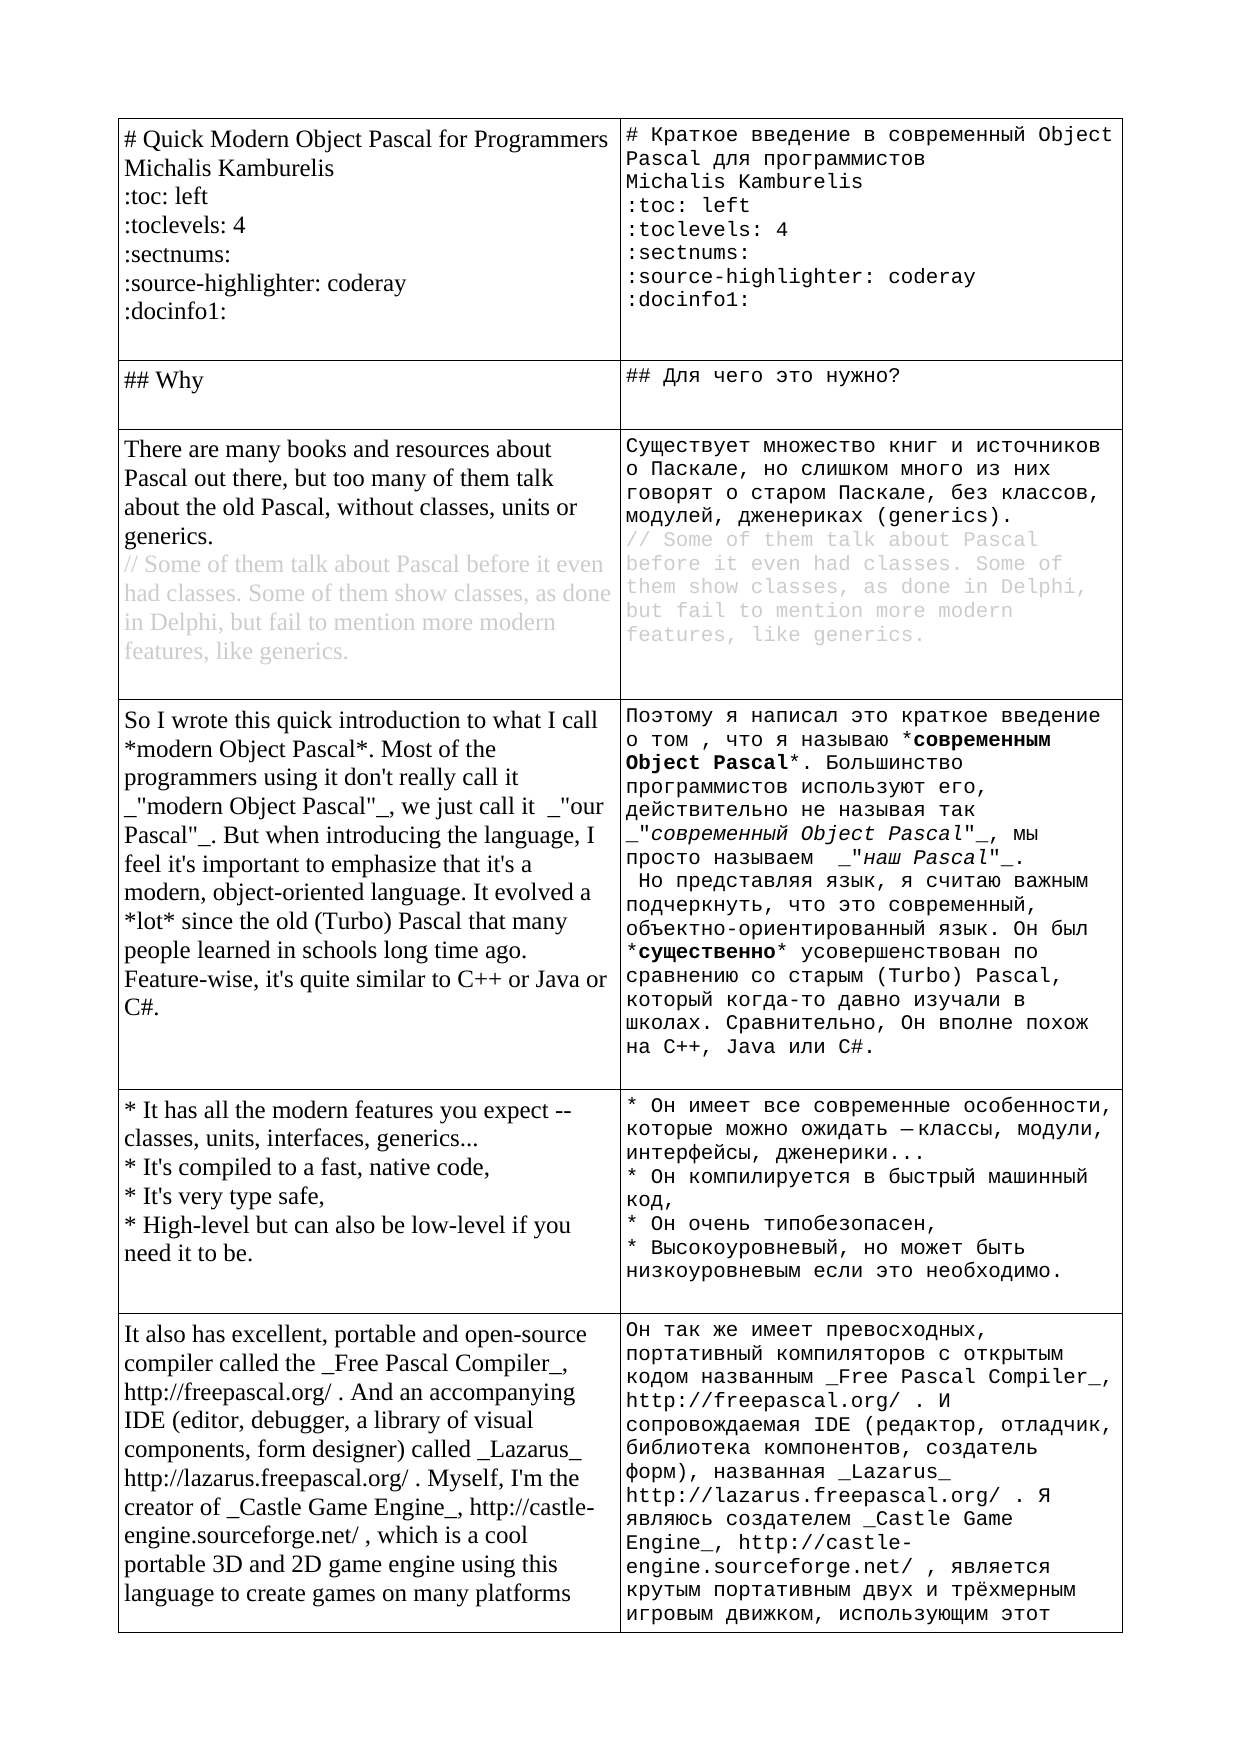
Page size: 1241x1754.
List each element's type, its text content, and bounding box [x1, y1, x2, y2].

table_header # Quick Modern Object Pascal for Programmers Michalis Kamburelis :toc: left :toclevels: 4 :sectnums: :source-highlighter: coderay :docinfo1: [119, 119, 620, 360]
table_cell ## Why [119, 361, 620, 429]
table_cell Поэтому я написал это краткое введение о том , что я называю *современным Object Pascal*. Большинство программистов используют его, действительно не называя так _"современный Object Pascal"_, мы просто называем _"наш Pascal"_. Но представляя язык, я считаю важным подчеркнуть, что это современный, объектно-ориентированный язык. Он был *существенно* усовершенствован по сравнению со старым (Turbo) Pascal, который когда-то давно изучали в школах. Сравнительно, Он вполне похож на C++, Java или C#. [621, 700, 1122, 1089]
table_cell So I wrote this quick introduction to what I call *modern Object Pascal*. Most of the programmers using it don't really call it _"modern Object Pascal"_, we just call it _"our Pascal"_. But when introducing the language, I feel it's important to emphasize that it's a modern, object-oriented language. It evolved a *lot* since the old (Turbo) Pascal that many people learned in schools long time ago. Feature-wise, it's quite similar to C++ or Java or C#. [119, 700, 620, 1089]
table_cell Существует множество книг и источников о Паскале, но слишком много из них говорят о старом Паскале, без классов, модулей, дженериках (generics). // Some of them talk about Pascal before it even had classes. Some of them show classes, as done in Delphi, but fail to mention more modern features, like generics. [621, 430, 1122, 699]
table_cell * Он имеет все современные особенности, которые можно ожидать — классы, модули, интерфейсы, дженерики... * Он компилируется в быстрый машинный код, * Он очень типобезопасен, * Высокоуровневый, но может быть низкоуровневым если это необходимо. [621, 1090, 1122, 1313]
table_header # Краткое введение в современный Object Pascal для программистов Michalis Kamburelis :toc: left :toclevels: 4 :sectnums: :source-highlighter: coderay :docinfo1: [621, 119, 1122, 360]
table_cell Он так же имеет превосходных, портативный компиляторов с открытым кодом названным _Free Pascal Compiler_, http://freepascal.org/ . И сопровождаемая IDE (редактор, отладчик, библиотека компонентов, создатель форм), названная _Lazarus_ http://lazarus.freepascal.org/ . Я являюсь создателем _Castle Game Engine_, http://castle-engine.sourceforge.net/ , является крутым портативным двух и трёхмерным игровым движком, использующим этот [621, 1314, 1122, 1632]
table_cell It also has excellent, portable and open-source compiler called the _Free Pascal Compiler_, http://freepascal.org/ . And an accompanying IDE (editor, debugger, a library of visual components, form designer) called _Lazarus_ http://lazarus.freepascal.org/ . Myself, I'm the creator of _Castle Game Engine_, http://castle-engine.sourceforge.net/ , which is a cool portable 3D and 2D game engine using this language to create games on many platforms [119, 1314, 620, 1632]
table_cell There are many books and resources about Pascal out there, but too many of them talk about the old Pascal, without classes, units or generics. // Some of them talk about Pascal before it even had classes. Some of them show classes, as done in Delphi, but fail to mention more modern features, like generics. [119, 430, 620, 699]
table_cell * It has all the modern features you expect -- classes, units, interfaces, generics... * It's compiled to a fast, native code, * It's very type safe, * High-level but can also be low-level if you need it to be. [119, 1090, 620, 1313]
table_cell ## Для чего это нужно? [621, 361, 1122, 429]
